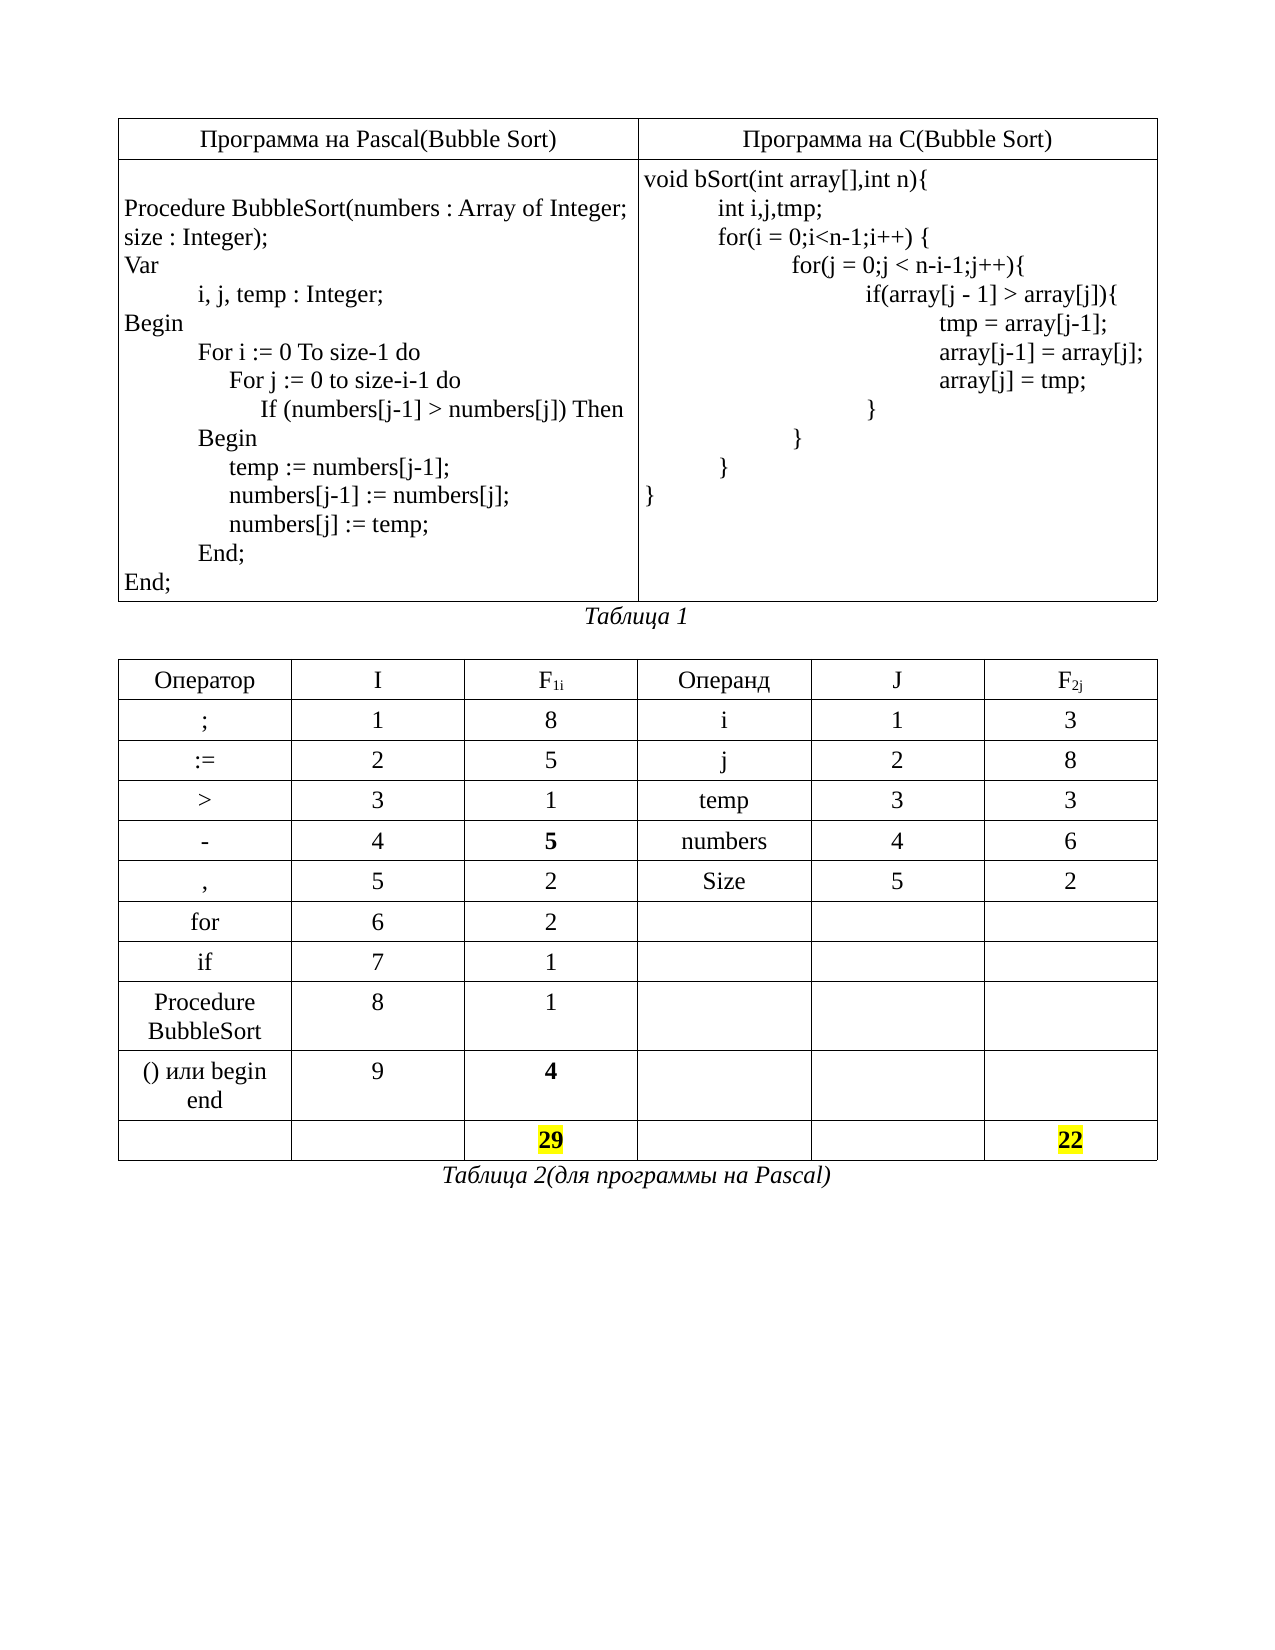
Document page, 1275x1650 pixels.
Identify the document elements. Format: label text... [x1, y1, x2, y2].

table_cell j [638, 741, 811, 780]
table_cell 2 [812, 741, 984, 780]
table_cell := [119, 741, 291, 780]
table_cell 1 [465, 942, 637, 981]
table_cell [638, 902, 811, 941]
table_header Программа на С(Bubble Sort) [639, 119, 1157, 158]
table_cell 2 [292, 741, 464, 780]
table_cell 3 [985, 781, 1157, 820]
table_cell 1 [465, 982, 637, 1050]
table_cell 22 [985, 1121, 1157, 1160]
table_cell 4 [465, 1051, 637, 1119]
table_cell 3 [292, 781, 464, 820]
table_cell Procedure BubbleSort [119, 982, 291, 1050]
table_cell 1 [812, 700, 984, 739]
table_cell 29 [465, 1121, 637, 1160]
text Таблица 1 [118, 602, 1157, 630]
table_header J [812, 660, 984, 699]
table_cell Procedure BubbleSort(numbers : Array of Integer; size : Integer); Var i, j, temp : Integer; Begin For i := 0 To size-1 do For j := 0 to size-i-1 do If (numbers[j-1] > numbers[j]) Then Begin temp := numbers[j-1]; numbers[j-1] := numbers[j]; numbers[j] := temp; End; End; [119, 160, 638, 601]
table_header I [292, 660, 464, 699]
table_cell temp [638, 781, 811, 820]
table_cell 1 [465, 781, 637, 820]
table_header F1i [465, 660, 637, 699]
table_header F2j [985, 660, 1157, 699]
table_cell 8 [292, 982, 464, 1050]
table_cell 2 [465, 861, 637, 901]
table_cell 6 [985, 821, 1157, 860]
table_cell 5 [465, 821, 637, 860]
table_cell 5 [292, 861, 464, 901]
table_cell 4 [292, 821, 464, 860]
table_header Программа на Pascal(Bubble Sort) [119, 119, 638, 158]
table_cell 7 [292, 942, 464, 981]
table_header Операнд [638, 660, 811, 699]
table_cell - [119, 821, 291, 860]
table_cell [119, 1121, 291, 1160]
table_cell () или begin end [119, 1051, 291, 1119]
table_cell 4 [812, 821, 984, 860]
table_cell Size [638, 861, 811, 901]
table_cell 9 [292, 1051, 464, 1119]
table_cell , [119, 861, 291, 901]
table_cell [985, 1051, 1157, 1119]
table_cell void bSort(int array[],int n){ int i,j,tmp; for(i = 0;i<n-1;i++) { for(j = 0;j < n-i-1;j++){ if(array[j - 1] > array[j]){ tmp = array[j-1]; array[j-1] = array[j]; array[j] = tmp; } } } } [639, 160, 1157, 601]
text Таблица 2(для программы на Pascal) [118, 1161, 1157, 1189]
table_cell [638, 942, 811, 981]
table_cell [812, 942, 984, 981]
table_cell for [119, 902, 291, 941]
table_cell > [119, 781, 291, 820]
table_cell 8 [985, 741, 1157, 780]
table_cell 2 [465, 902, 637, 941]
table_cell ; [119, 700, 291, 739]
table_cell [985, 982, 1157, 1050]
table_cell [638, 1121, 811, 1160]
table_cell i [638, 700, 811, 739]
table_cell 3 [812, 781, 984, 820]
table_cell [985, 942, 1157, 981]
table_cell 5 [812, 861, 984, 901]
table_cell 1 [292, 700, 464, 739]
table_cell [812, 1051, 984, 1119]
table_cell if [119, 942, 291, 981]
table_cell 5 [465, 741, 637, 780]
table_cell 2 [985, 861, 1157, 901]
table_cell [812, 982, 984, 1050]
table_cell numbers [638, 821, 811, 860]
table_cell [812, 1121, 984, 1160]
table_cell 3 [985, 700, 1157, 739]
table_cell [812, 902, 984, 941]
table_cell [985, 902, 1157, 941]
table_header Оператор [119, 660, 291, 699]
table_cell [292, 1121, 464, 1160]
table_cell 6 [292, 902, 464, 941]
table_cell [638, 982, 811, 1050]
table_cell 8 [465, 700, 637, 739]
table_cell [638, 1051, 811, 1119]
